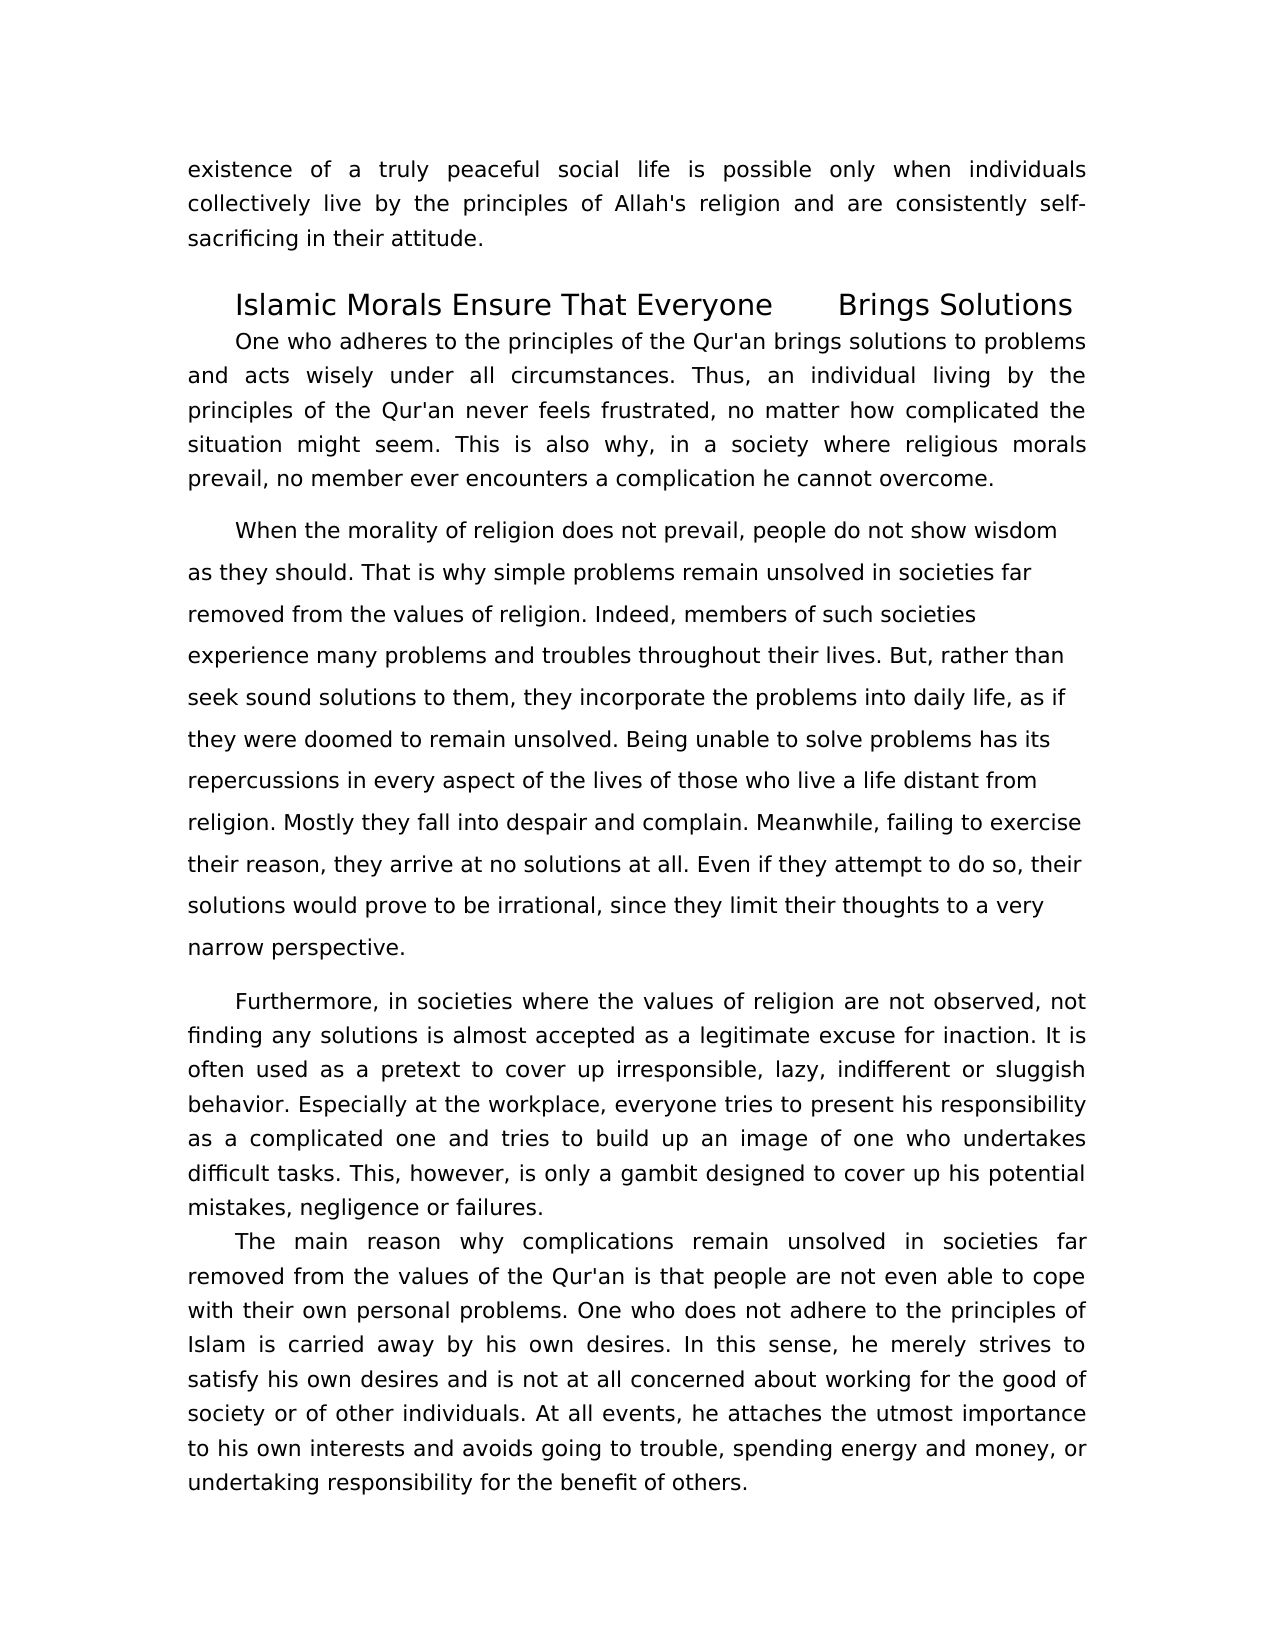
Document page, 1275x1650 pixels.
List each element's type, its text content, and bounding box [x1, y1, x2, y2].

text The main reason why complications remain unsolved in societies far removed from the values of the Qur'an is that people are not even able to cope with their own personal problems. One who does not adhere to the principles of Islam is carried away by his own desires. In this sense, he merely strives to satisfy his own desires and is not at all concerned about working for the good of society or of other individuals. At all events, he attaches the utmost importance to his own interests and avoids going to trouble, spending energy and money, or undertaking responsibility for the benefit of others. [187, 1222, 1087, 1497]
text existence of a truly peaceful social life is possible only when individuals collectively live by the principles of Allah's religion and are consistently self-sacrificing in their attitude. [187, 150, 1087, 253]
text When the morality of religion does not prevail, people do not show wisdom as they should. That is why simple problems remain unsolved in societies far removed from the values of religion. Indeed, members of such societies experience many problems and troubles throughout their lives. But, rather than seek sound solutions to them, they incorporate the problems into daily life, as if they were doomed to remain unsolved. Being unable to solve problems has its repercussions in every aspect of the lives of those who live a life distant from religion. Mostly they fall into despair and complain. Meanwhile, failing to exercise their reason, they arrive at no solutions at all. Even if they attempt to do so, their solutions would prove to be irrational, since they limit their thoughts to a very narrow perspective. [187, 506, 1087, 964]
text One who adheres to the principles of the Qur'an brings solutions to problems and acts wisely under all circumstances. Thus, an individual living by the principles of the Qur'an never feels frustrated, no matter how complicated the situation might seem. This is also why, in a society where religious morals prevail, no member ever encounters a complication he cannot overcome. [187, 322, 1087, 494]
text Furthermore, in societies where the values of religion are not observed, not finding any solutions is almost accepted as a legitimate excuse for inaction. It is often used as a pretext to cover up irresponsible, lazy, indifferent or sluggish behavior. Especially at the workplace, everyone tries to present his responsibility as a complicated one and tries to build up an image of one who undertakes difficult tasks. This, however, is only a gambit designed to cover up his potential mistakes, negligence or failures. [187, 982, 1087, 1222]
text Islamic Morals Ensure That Everyone Brings Solutions [187, 287, 1087, 322]
